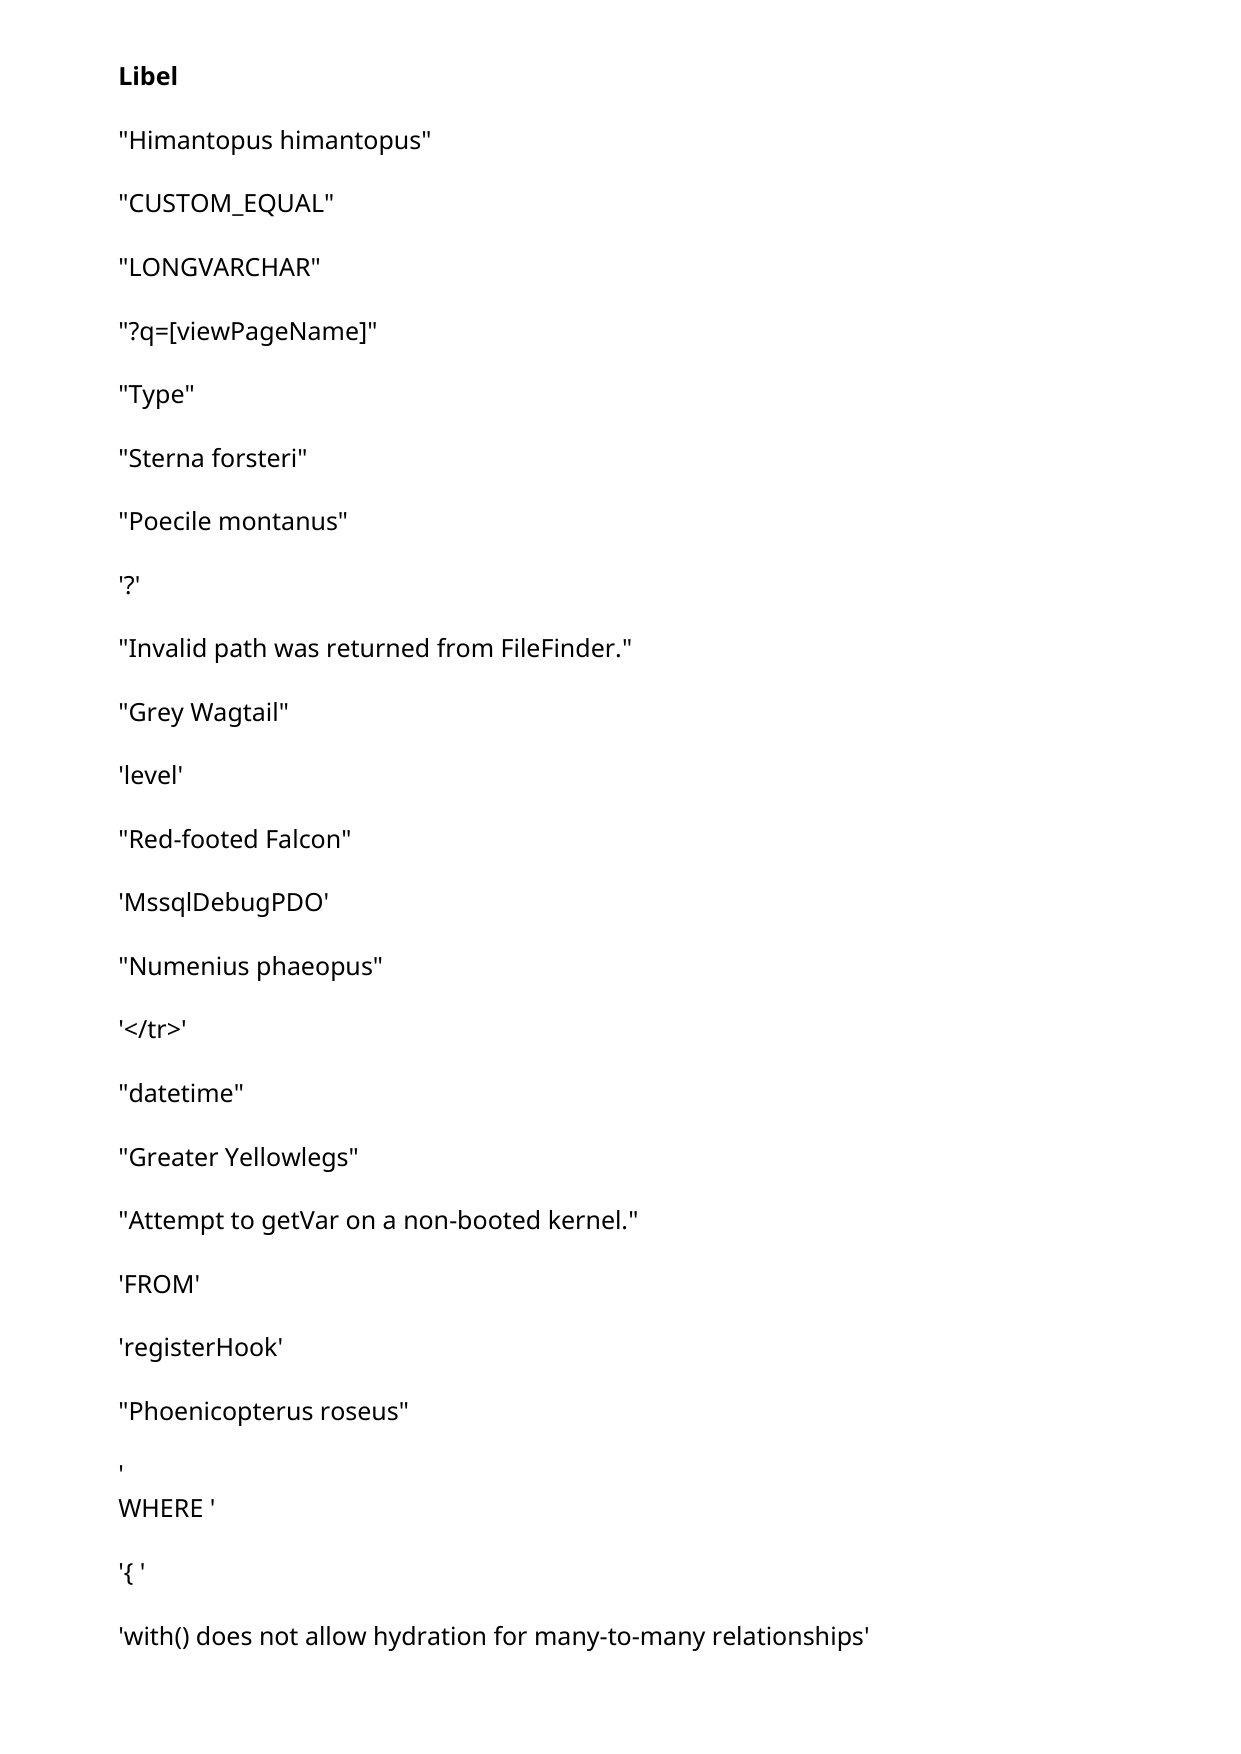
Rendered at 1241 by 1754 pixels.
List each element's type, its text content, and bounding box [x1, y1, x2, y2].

table_cell 'registerHook' [118, 1330, 1240, 1393]
table_cell "Phoenicopterus roseus" [118, 1394, 1240, 1457]
table_cell "?q=[viewPageName]" [118, 313, 1240, 377]
table_cell "Type" [118, 377, 1240, 440]
table_cell "Poecile montanus" [118, 504, 1240, 567]
table_cell "Numenius phaeopus" [118, 949, 1240, 1012]
table_cell '?' [118, 568, 1240, 631]
table_cell "datetime" [118, 1076, 1240, 1139]
table_cell '</tr>' [118, 1012, 1240, 1076]
table_cell '{ ' [118, 1555, 1240, 1618]
table_cell "Invalid path was returned from FileFinder." [118, 631, 1240, 694]
table_cell "Attempt to getVar on a non-booted kernel." [118, 1203, 1240, 1266]
table_cell "Red-footed Falcon" [118, 822, 1240, 885]
table_cell "Himantopus himantopus" [118, 123, 1240, 186]
table_cell "Greater Yellowlegs" [118, 1139, 1240, 1203]
table_cell "Grey Wagtail" [118, 695, 1240, 758]
table_cell ' WHERE ' [118, 1457, 1240, 1554]
table_cell "Sterna forsteri" [118, 440, 1240, 504]
table_cell 'FROM' [118, 1266, 1240, 1330]
table_cell 'MssqlDebugPDO' [118, 885, 1240, 949]
table_header Libel [118, 59, 1240, 123]
table_cell 'with() does not allow hydration for many-to-many relationships' [118, 1618, 1240, 1682]
table_cell "LONGVARCHAR" [118, 250, 1240, 313]
table_cell 'level' [118, 758, 1240, 822]
table_cell "CUSTOM_EQUAL" [118, 186, 1240, 250]
